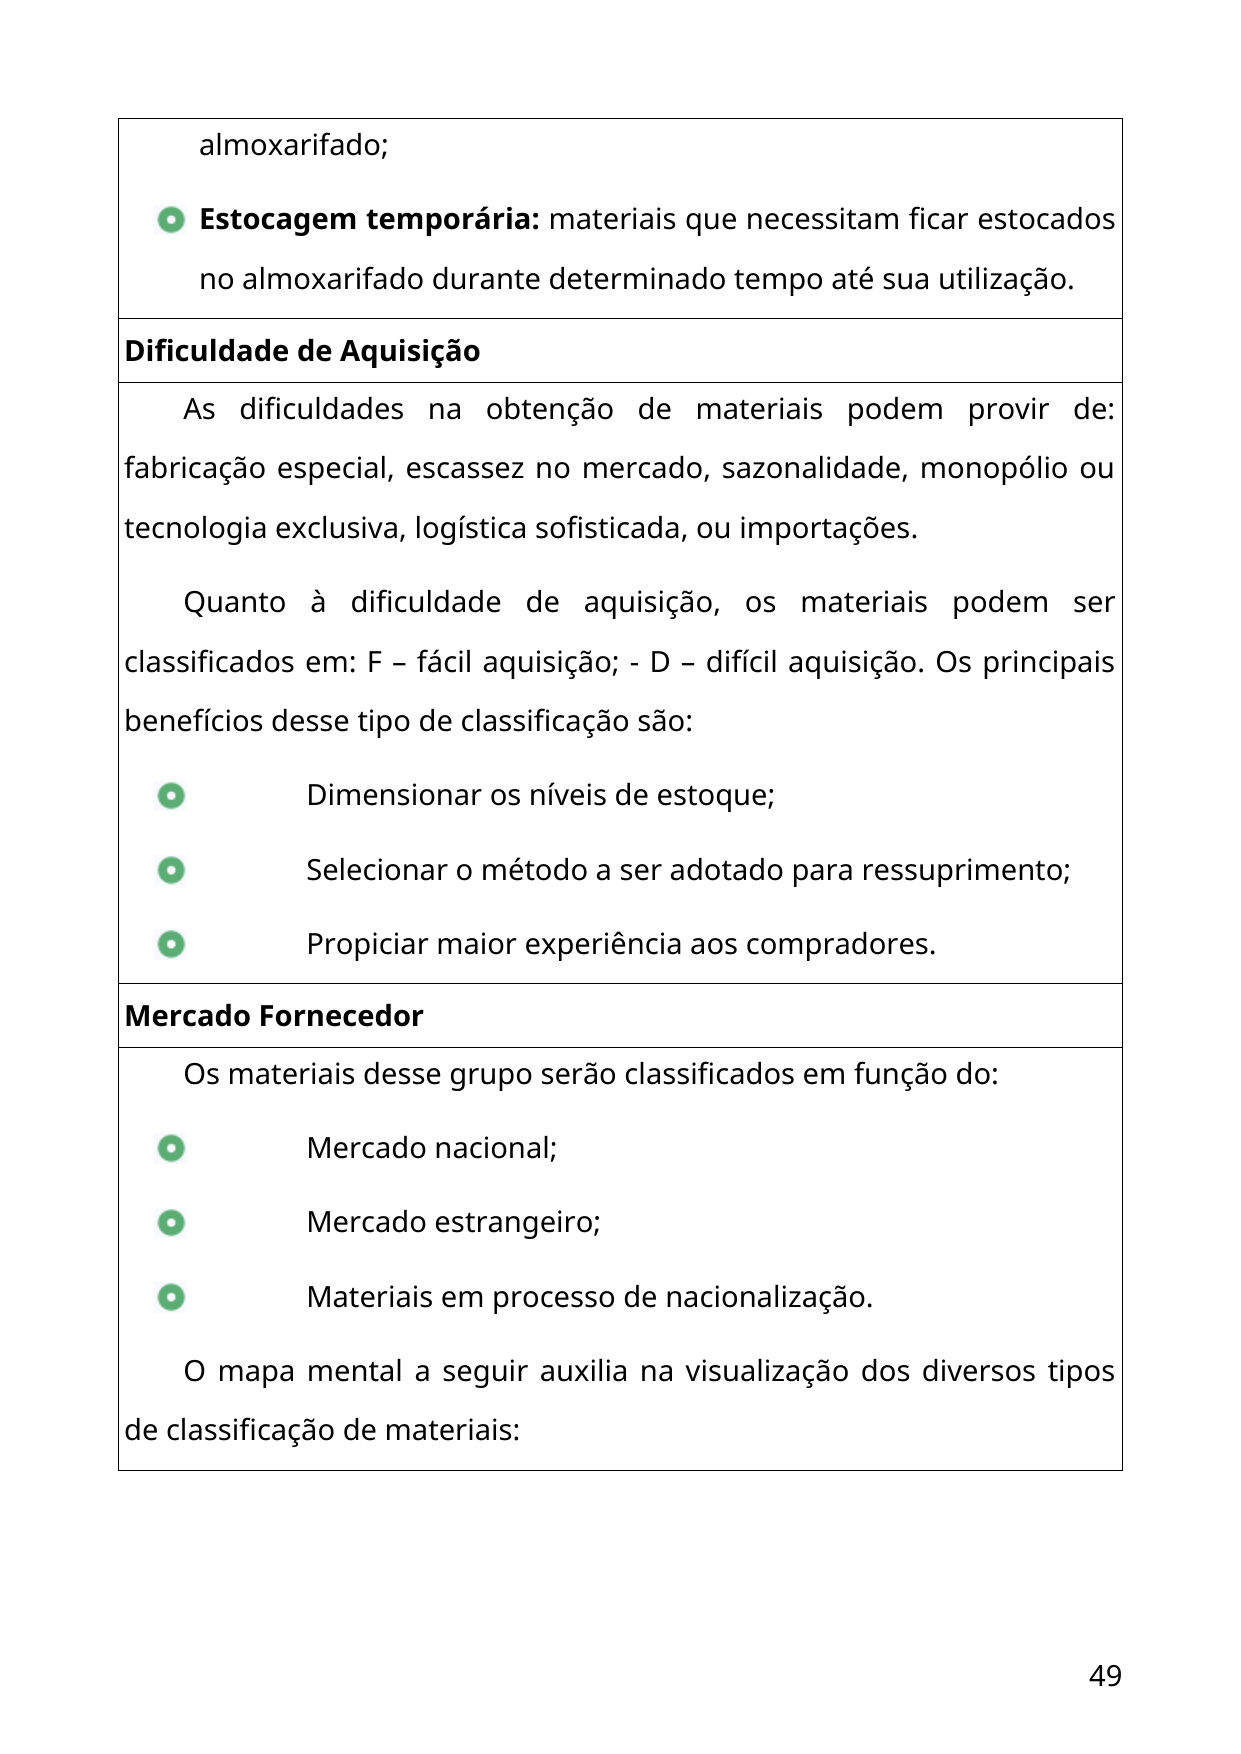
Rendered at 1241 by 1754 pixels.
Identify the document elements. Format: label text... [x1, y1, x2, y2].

table_cell almoxarifado; Estocagem temporária: materiais que necessitam ficar estocados no almoxarifado durante determinado tempo até sua utilização. [119, 119, 1122, 318]
table_cell Os materiais desse grupo serão classificados em função do: Mercado nacional; Mercado estrangeiro; Materiais em processo de nacionalização. O mapa mental a seguir auxilia na visualização dos diversos tipos de classificação de materiais: [119, 1048, 1122, 1470]
picture [153, 1133, 187, 1164]
picture [153, 855, 187, 886]
picture [153, 1208, 187, 1238]
picture [153, 929, 187, 960]
picture [153, 205, 187, 235]
picture [153, 1282, 187, 1313]
table_cell Dificuldade de Aquisição [119, 319, 1122, 382]
table_cell Mercado Fornecedor [119, 984, 1122, 1047]
table_cell As dificuldades na obtenção de materiais podem provir de: fabricação especial, escassez no mercado, sazonalidade, monopólio ou tecnologia exclusiva, logística sofisticada, ou importações. Quanto à dificuldade de aquisição, os materiais podem ser classificados em: F – fácil aquisição; - D – difícil aquisição. Os principais benefícios desse tipo de classificação são: Dimensionar os níveis de estoque; Selecionar o método a ser adotado para ressuprimento; Propiciar maior experiência aos compradores. [119, 383, 1122, 983]
picture [153, 781, 187, 811]
